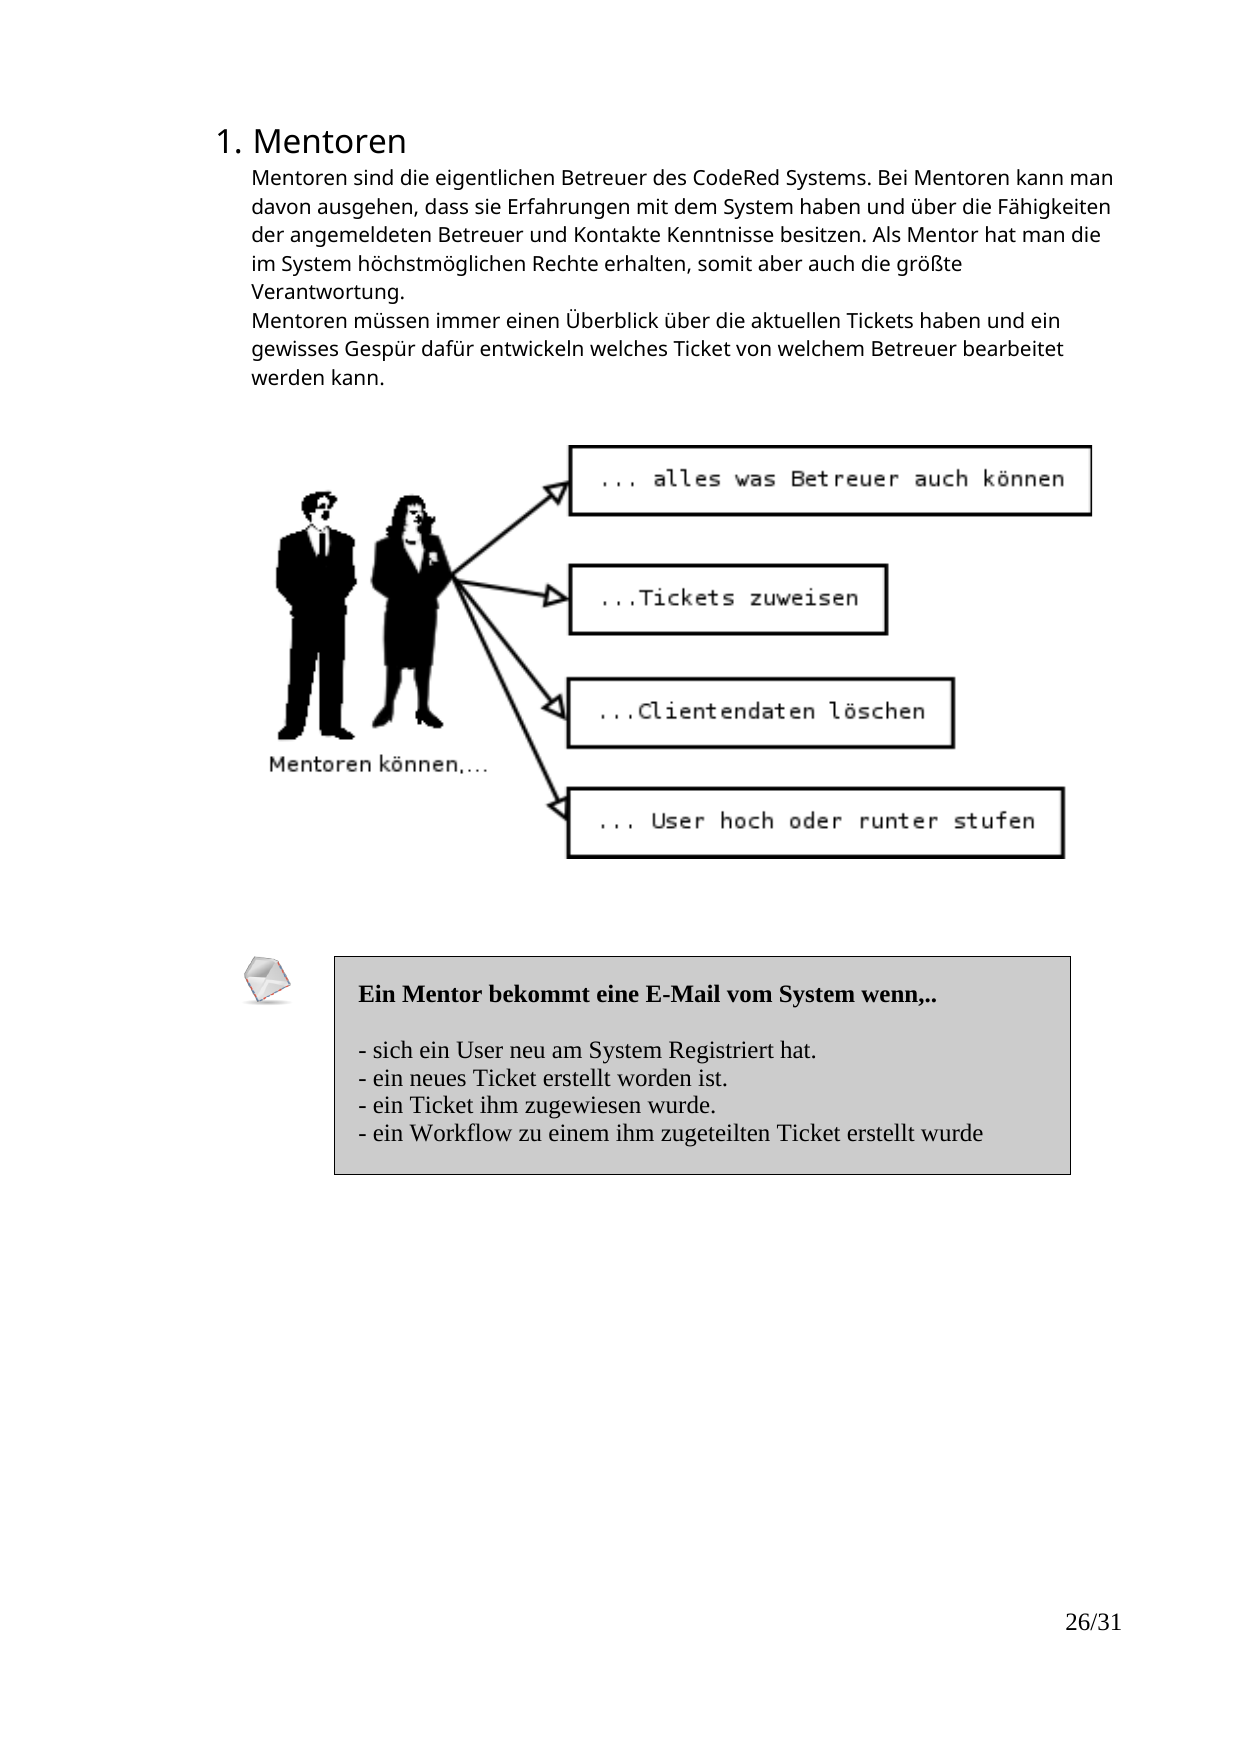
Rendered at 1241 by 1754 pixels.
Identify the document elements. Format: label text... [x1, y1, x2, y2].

text Mentoren müssen immer einen Überblick über die aktuellen Tickets haben und ein gewisses Gespür dafür entwickeln welches Ticket von welchem Betreuer bearbeitet werden kann. [251, 306, 1122, 391]
picture [240, 953, 294, 1007]
picture [263, 445, 1093, 859]
list Mentoren [215, 118, 1122, 163]
text Mentoren sind die eigentlichen Betreuer des CodeRed Systems. Bei Mentoren kann man davon ausgehen, dass sie Erfahrungen mit dem System haben und über die Fähigkeiten der angemeldeten Betreuer und Kontakte Kenntnisse besitzen. Als Mentor hat man die im System höchstmöglichen Rechte erhalten, somit aber auch die größte Verantwortung. [251, 163, 1122, 306]
